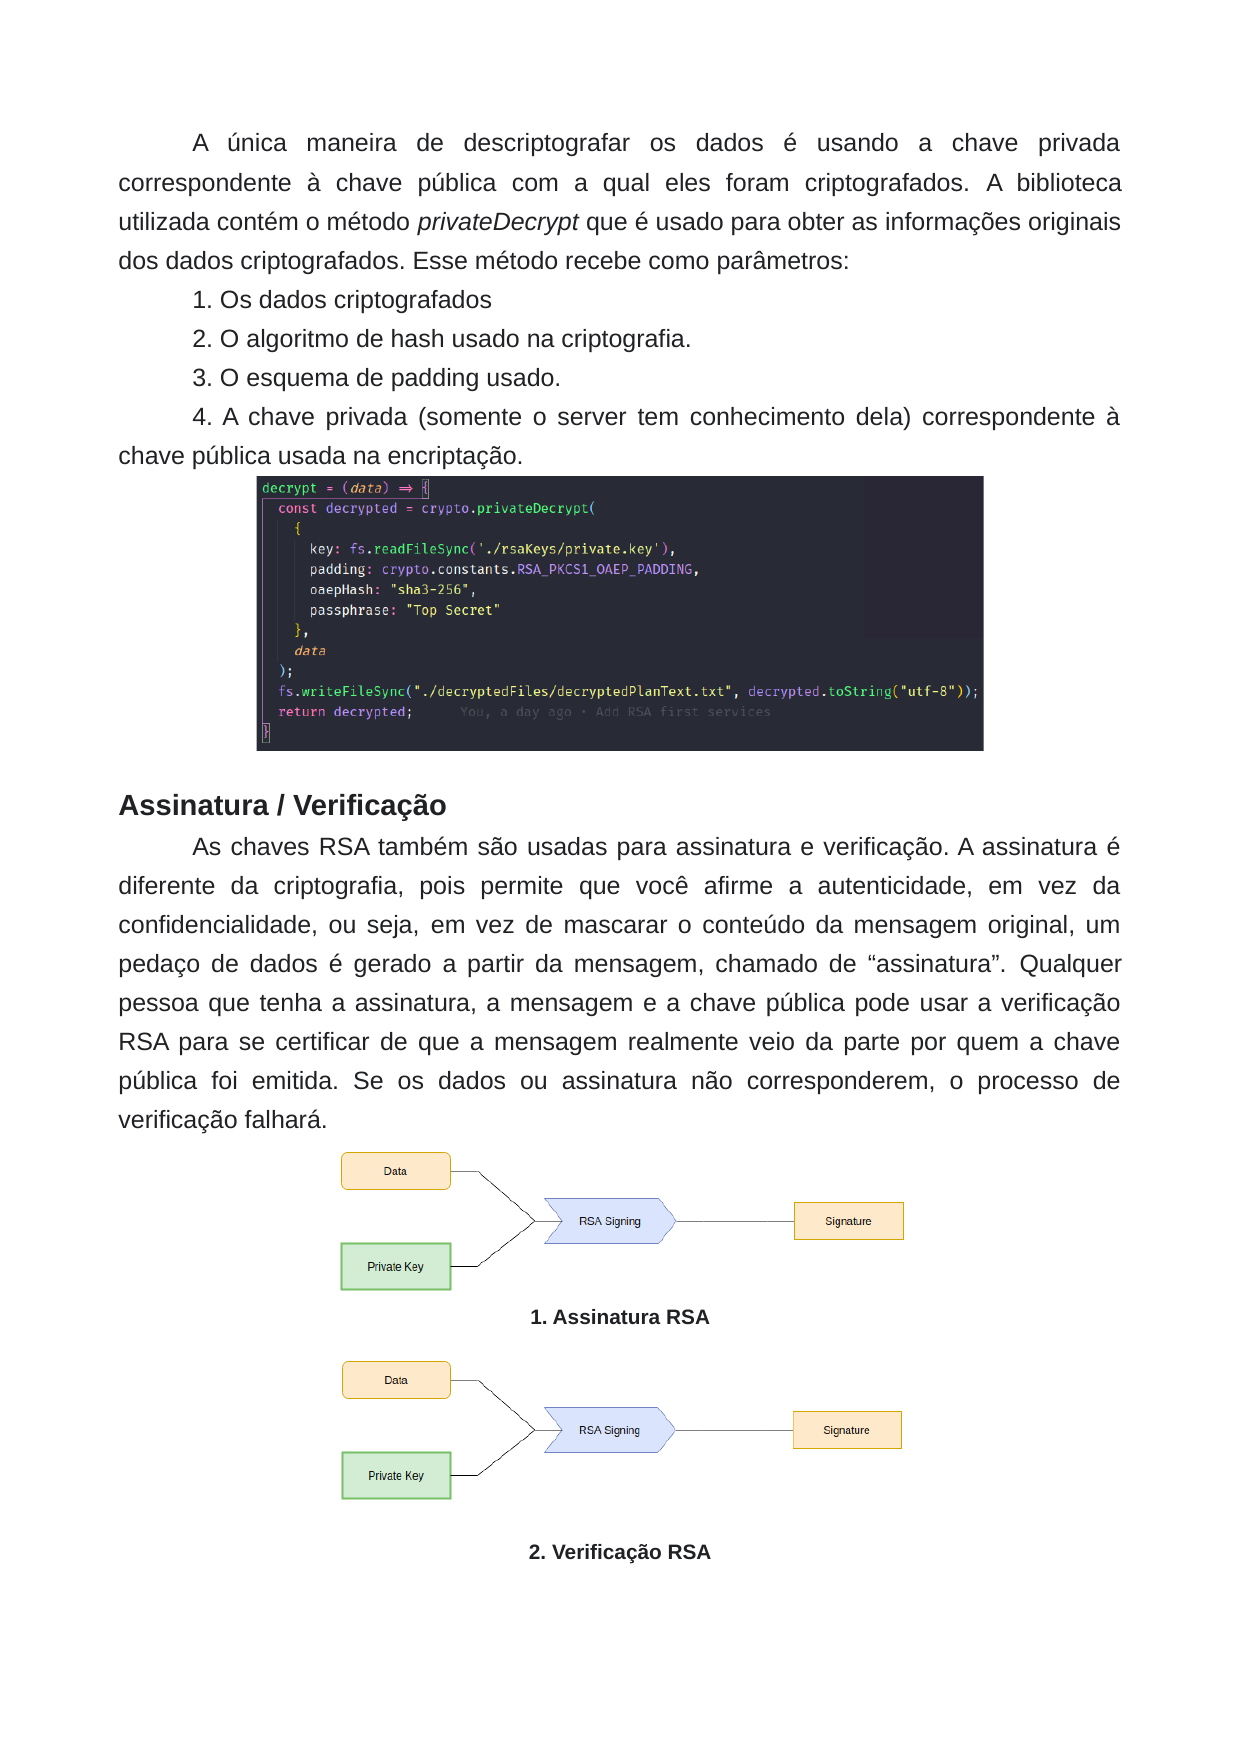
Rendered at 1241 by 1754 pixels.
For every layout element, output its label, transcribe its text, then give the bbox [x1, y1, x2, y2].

text 1. Assinatura RSA [118, 1290, 1122, 1329]
picture [327, 1141, 913, 1302]
text A única maneira de descriptografar os dados é usando a chave privada correspondente à chave pública com a qual eles foram criptografados. A biblioteca utilizada contém o método privateDecrypt que é usado para obter as informações originais dos dados criptografados. Esse método recebe como parâmetros: [118, 118, 1122, 274]
text 3. O esquema de padding usado. [118, 352, 1122, 392]
text 2. O algoritmo de hash usado na criptografia. [118, 313, 1122, 352]
text 1. Os dados criptografados [118, 274, 1122, 313]
text 2. Verificação RSA [118, 1524, 1122, 1563]
picture [328, 1351, 912, 1511]
text 4. A chave privada (somente o server tem conhecimento dela) correspondente à chave pública usada na encriptação. [118, 392, 1122, 470]
text As chaves RSA também são usadas para assinatura e verificação. A assinatura é diferente da criptografia, pois permite que você afirme a autenticidade, em vez da confidencialidade, ou seja, em vez de mascarar o conteúdo da mensagem original, um pedaço de dados é gerado a partir da mensagem, chamado de “assinatura”. Qualquer pessoa que tenha a assinatura, a mensagem e a chave pública pode usar a verificação RSA para se certificar de que a mensagem realmente veio da parte por quem a chave pública foi emitida. Se os dados ou assinatura não corresponderem, o processo de verificação falhará. [118, 821, 1122, 1134]
picture [256, 476, 984, 751]
text Assinatura / Verificação [118, 782, 1122, 821]
